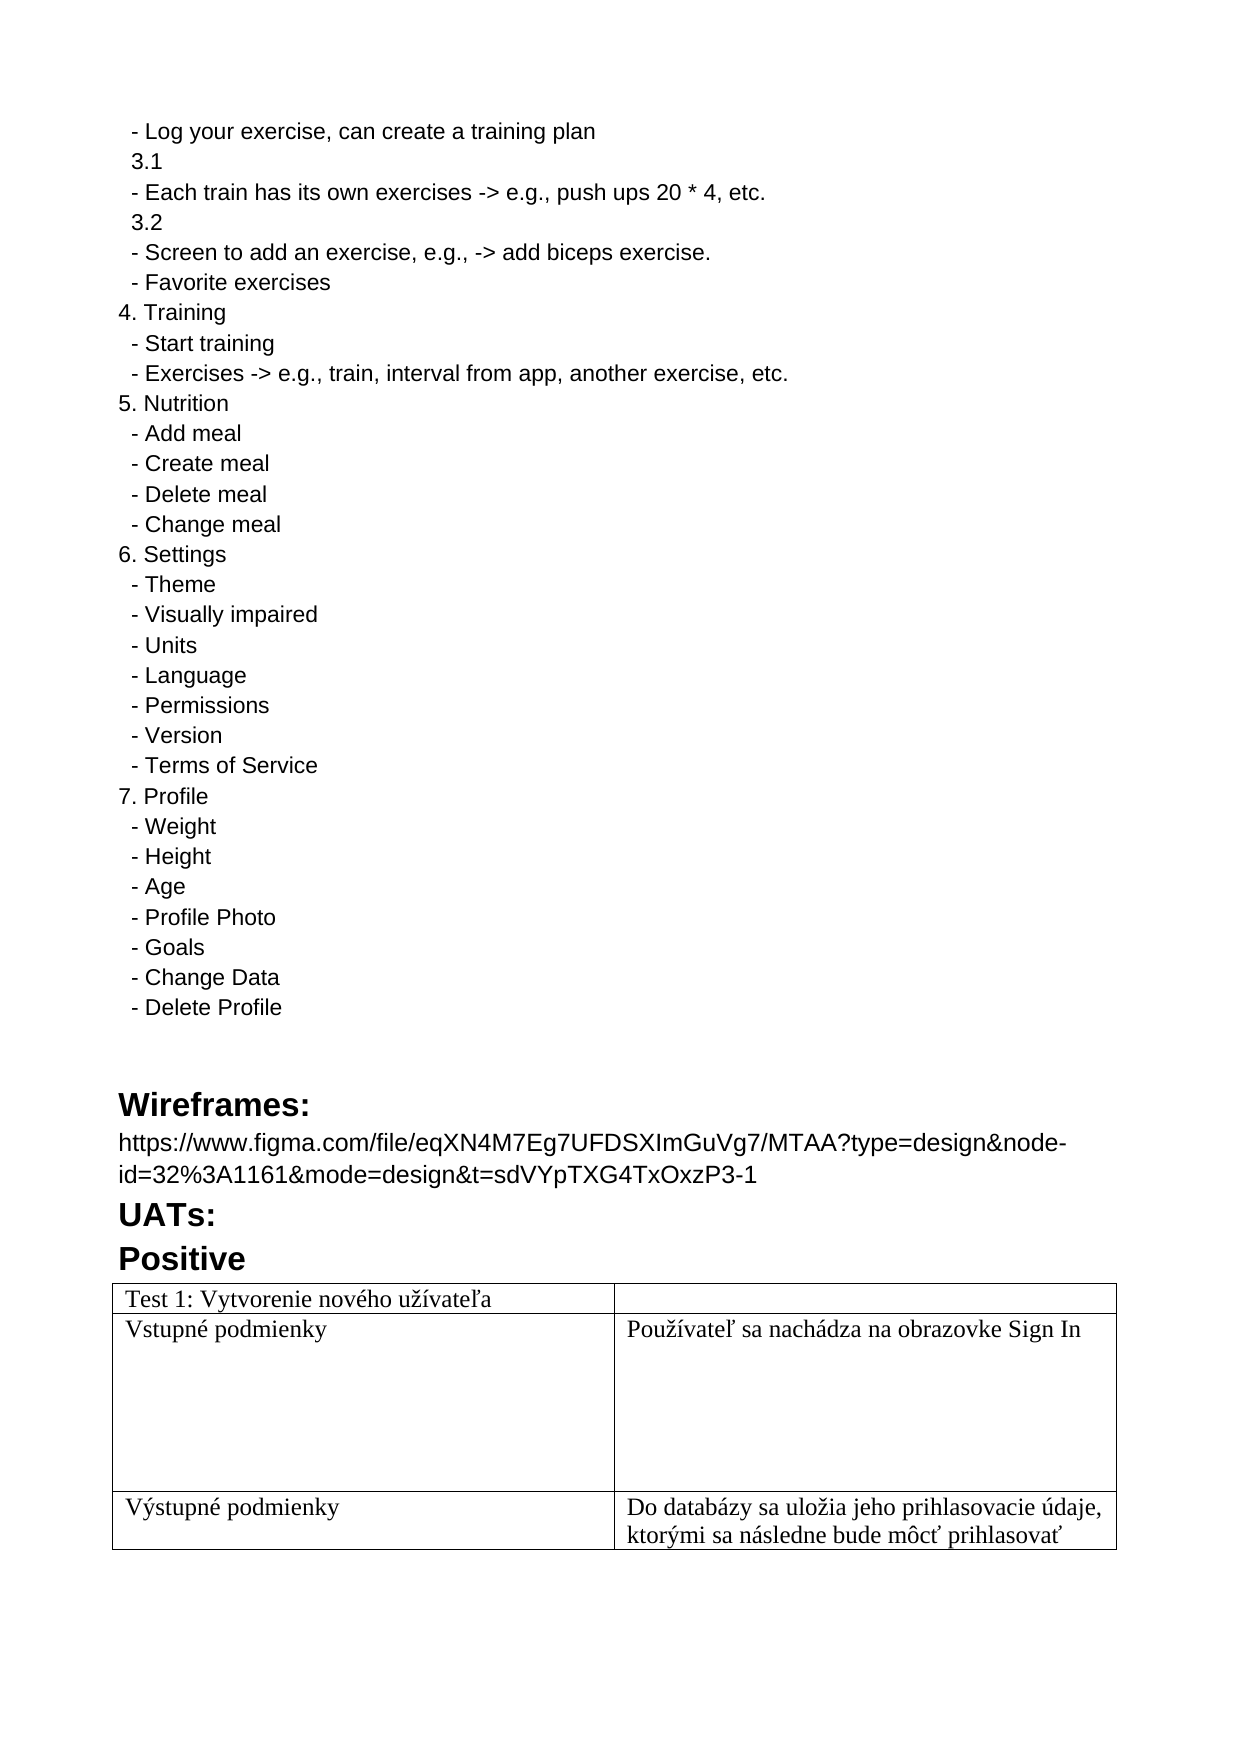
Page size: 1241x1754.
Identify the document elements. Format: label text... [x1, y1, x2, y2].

text - Start training [118, 329, 1122, 356]
text Positive [118, 1239, 1122, 1278]
text 4. Training [118, 299, 1122, 326]
text 6. Settings [118, 541, 1122, 567]
table_cell Používateľ sa nachádza na obrazovke Sign In [615, 1314, 1116, 1491]
text - Each train has its own exercises -> e.g., push ups 20 * 4, etc. [118, 178, 1122, 205]
text - Change meal [118, 511, 1122, 537]
text 3.1 [118, 148, 1122, 175]
text - Units [118, 632, 1122, 658]
text - Terms of Service [118, 752, 1122, 779]
text - Visually impaired [118, 601, 1122, 628]
table_header [615, 1284, 1116, 1313]
text 7. Profile [118, 783, 1122, 809]
text - Create meal [118, 450, 1122, 477]
text - Add meal [118, 420, 1122, 447]
table_cell Výstupné podmienky [113, 1492, 614, 1549]
text - Exercises -> e.g., train, interval from app, another exercise, etc. [118, 360, 1122, 386]
text - Theme [118, 571, 1122, 598]
text - Age [118, 873, 1122, 900]
text 5. Nutrition [118, 390, 1122, 416]
text - Height [118, 843, 1122, 869]
text Wireframes: https://www.figma.com/file/eqXN4M7Eg7UFDSXImGuVg7/MTAA?type=design&node-id=32%3A1161&mode=design&t=sdVYpTXG4TxOxzP3-1 UATs: [118, 1085, 1122, 1233]
text - Language [118, 662, 1122, 688]
text - Screen to add an exercise, e.g., -> add biceps exercise. [118, 239, 1122, 265]
text - Delete Profile [118, 994, 1122, 1021]
text - Log your exercise, can create a training plan [118, 118, 1122, 144]
text 3.2 [118, 209, 1122, 235]
table_header Test 1: Vytvorenie nového užívateľa [113, 1284, 614, 1313]
text - Delete meal [118, 481, 1122, 507]
text - Weight [118, 813, 1122, 839]
text - Favorite exercises [118, 269, 1122, 296]
text - Goals [118, 934, 1122, 960]
table_cell Do databázy sa uložia jeho prihlasovacie údaje, ktorými sa následne bude môcť prihlasovať [615, 1492, 1116, 1549]
text - Change Data [118, 964, 1122, 990]
text - Profile Photo [118, 903, 1122, 930]
table_cell Vstupné podmienky [113, 1314, 614, 1491]
text - Version [118, 722, 1122, 749]
text - Permissions [118, 692, 1122, 718]
